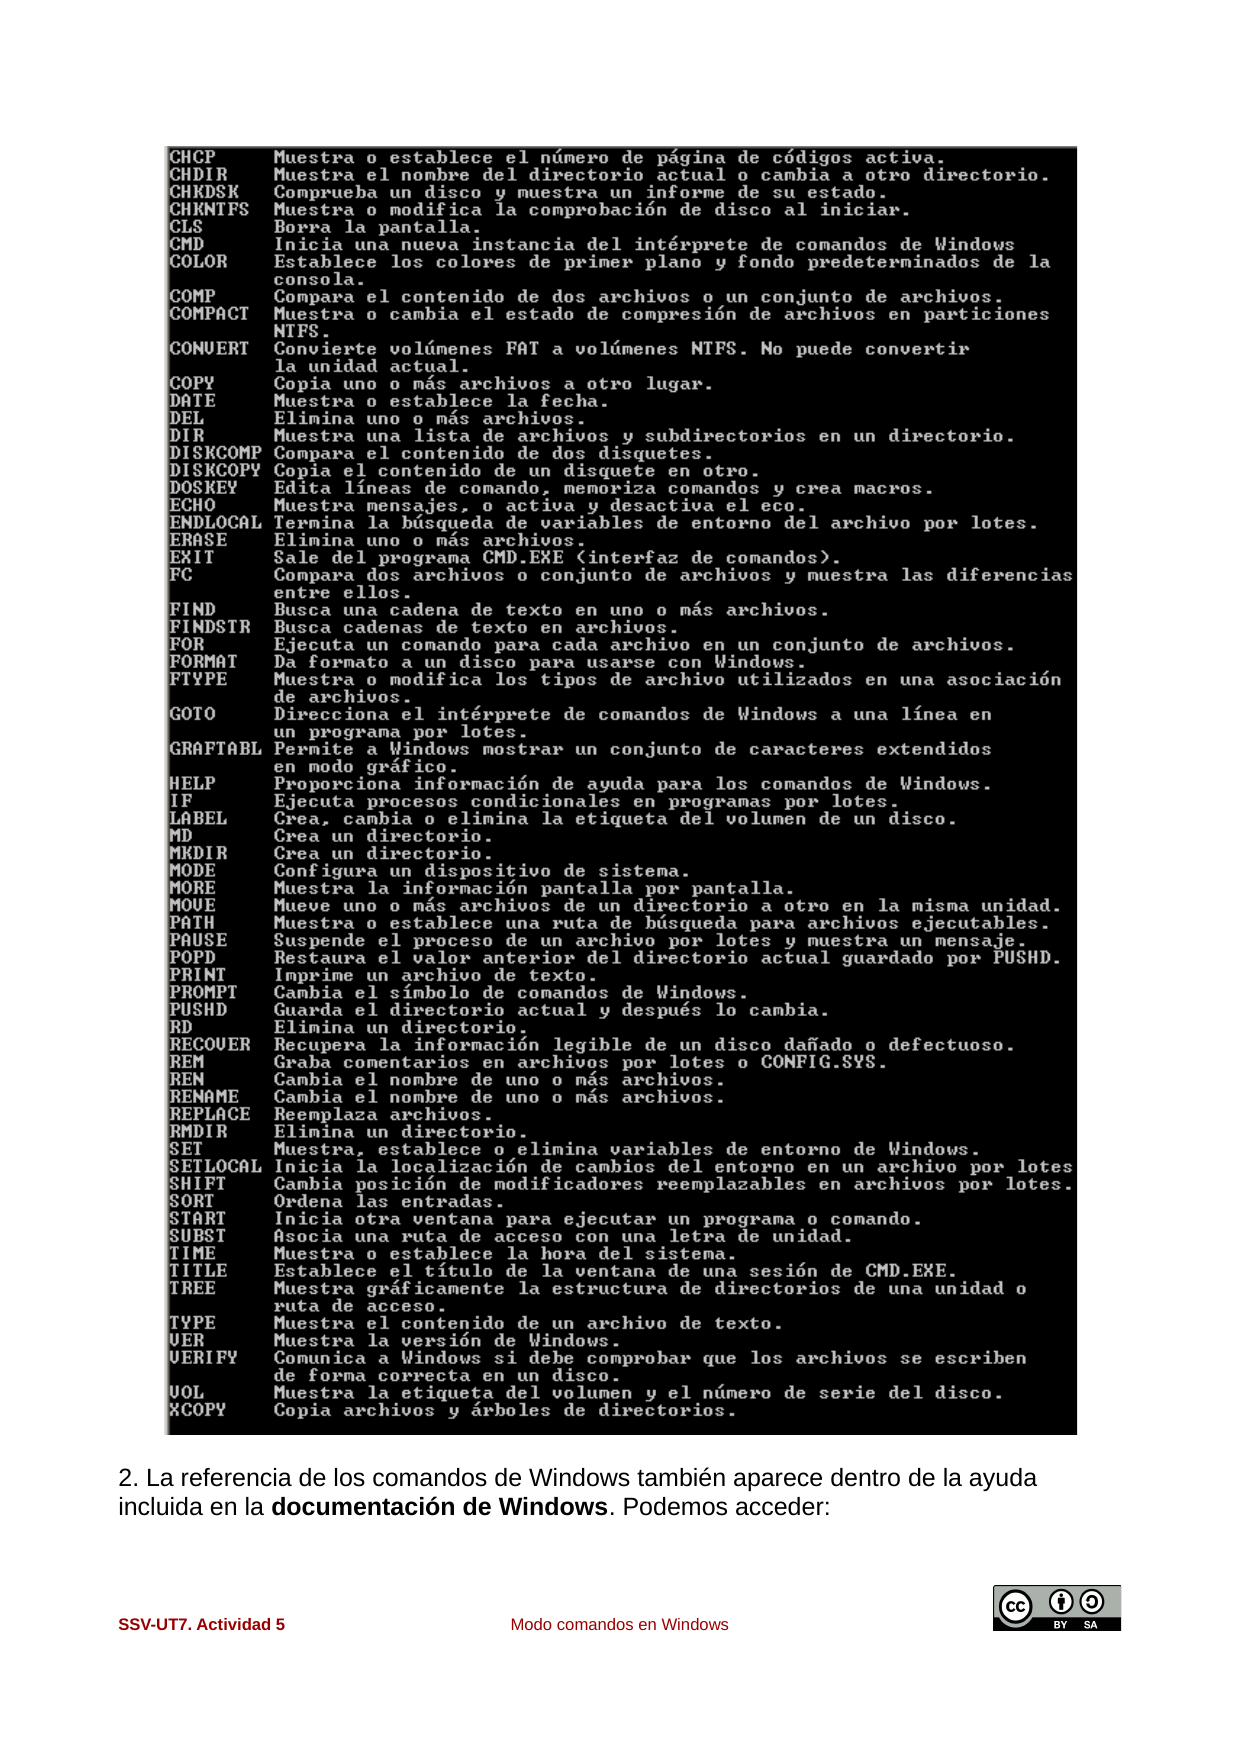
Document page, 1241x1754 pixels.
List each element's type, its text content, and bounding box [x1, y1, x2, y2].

picture [993, 1585, 1122, 1631]
picture [163, 146, 1078, 1435]
text 2. La referencia de los comandos de Windows también aparece dentro de la ayuda incluida en la documentación de Windows. Podemos acceder: [118, 1463, 1122, 1521]
